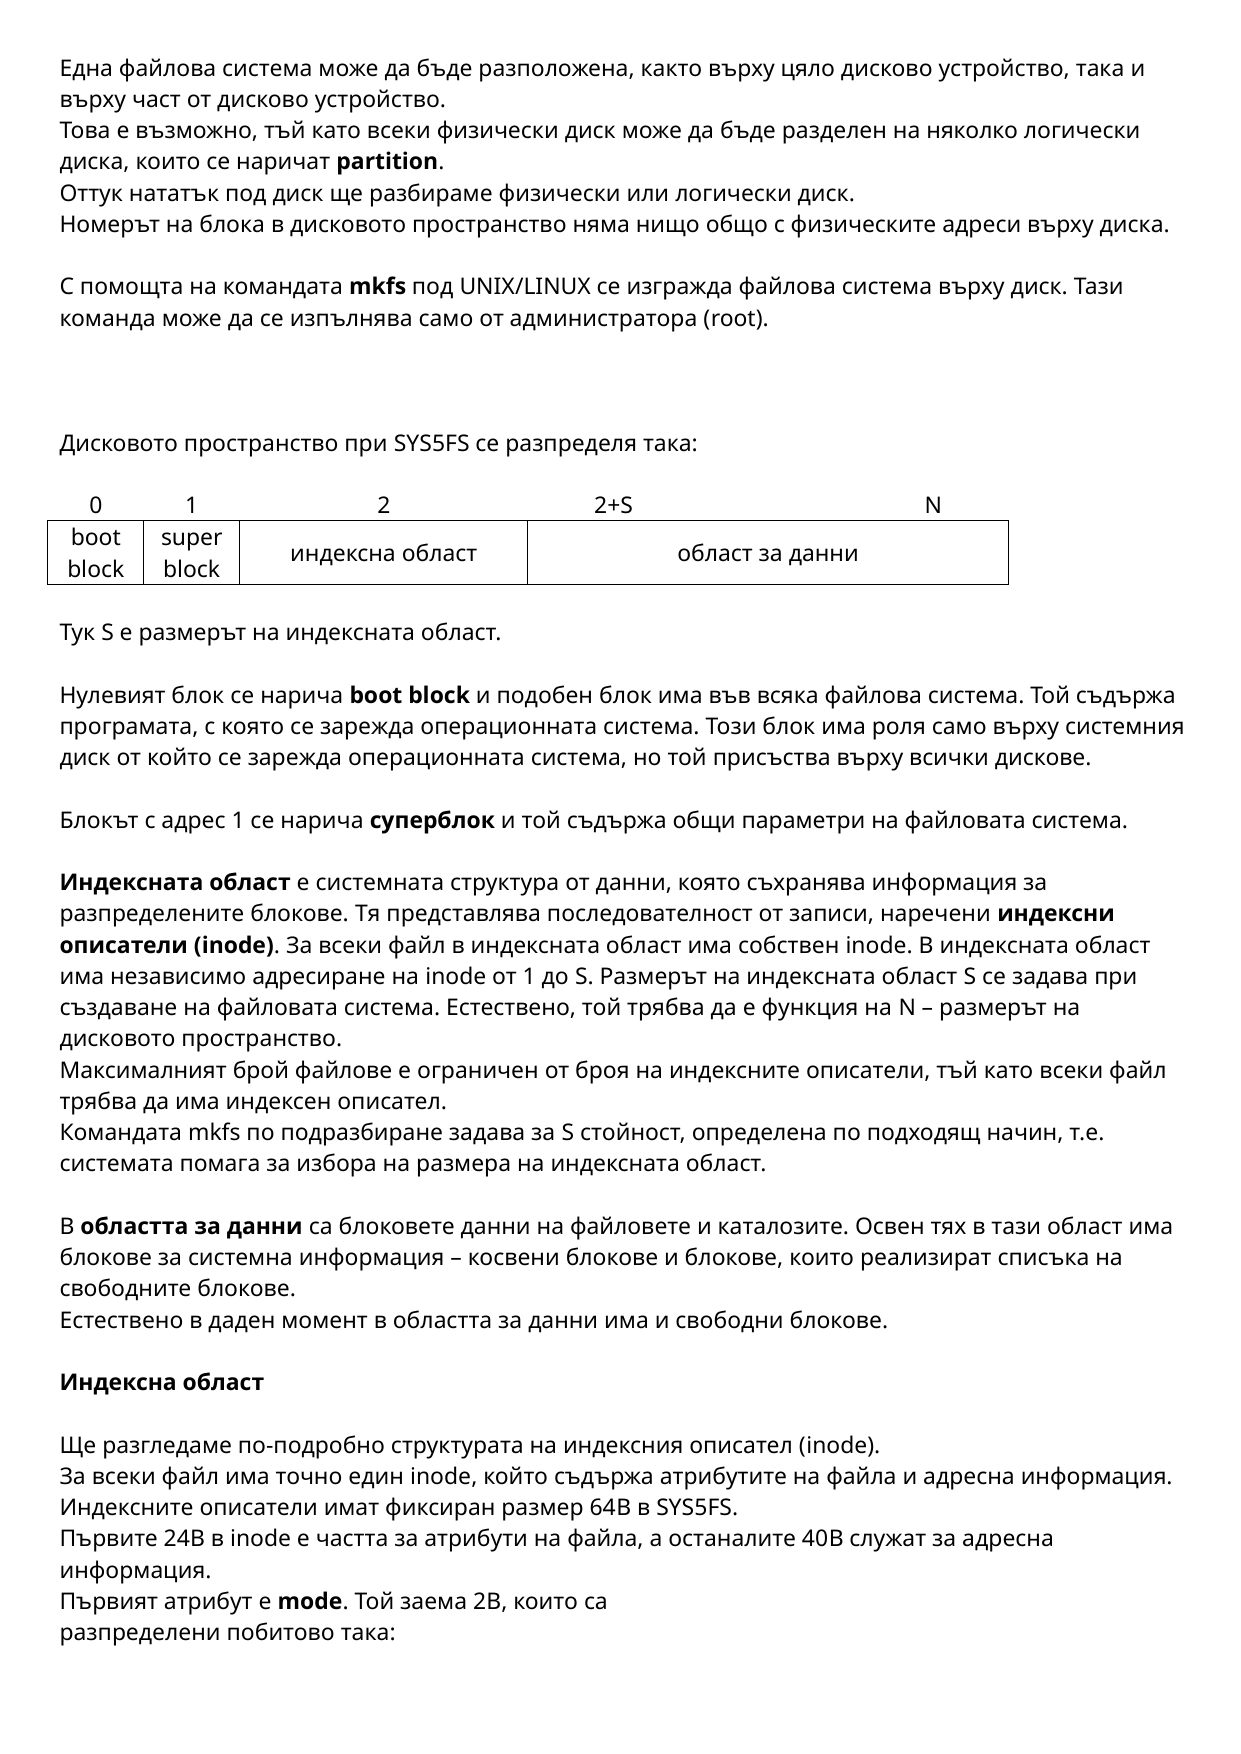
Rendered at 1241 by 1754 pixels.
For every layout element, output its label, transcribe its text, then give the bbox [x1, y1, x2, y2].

text разпределени побитово така: [59, 1616, 1191, 1647]
text В областта за данни са блоковете данни на файловете и каталозите. Освен тях в тази област има блокове за системна информация – косвени блокове и блокове, които реализират списъка на свободните блокове. [59, 1210, 1191, 1304]
text С помощта на командата mkfs под UNIX/LINUX се изгражда файлова система върху диск. Тази команда може да се изпълнява само от администратора (root). [59, 270, 1191, 333]
text Нулевият блок се нарича boot block и подобен блок има във всяка файлова система. Той съдържа програмата, с която се зарежда операционната система. Този блок има роля само върху системния диск от който се зарежда операционната система, но той присъства върху всички дискове. [59, 679, 1191, 772]
text Тук S е размерът на индексната област. [59, 616, 1191, 647]
text Индексна област [59, 1366, 1191, 1397]
text Това е възможно, тъй като всеки физически диск може да бъде разделен на няколко логически диска, които се наричат partition. [59, 114, 1191, 177]
text Номерът на блока в дисковото пространство няма нищо общо с физическите адреси върху диска. [59, 208, 1191, 239]
table_header 1 [144, 489, 239, 520]
text Дисковото пространство при SYS5FS се разпределя така: [59, 427, 1191, 458]
table_header 2+S N [528, 489, 1008, 520]
table_header 2 [240, 489, 527, 520]
table_header 0 [48, 489, 143, 520]
text Индексната област е системната структура от данни, която съхранява информация за разпределените блокове. Tя представлява последователност от записи, наречени индексни описатели (inode). За всеки файл в индексната област има собствен inode. В индексната област има независимо адресиране на inode от 1 до S. Размерът на индексната област S се задава при създаване на файловата система. Естествено, той трябва да е функция на N – размерът на дисковото пространство. [59, 866, 1191, 1054]
text Първият атрибут е mode. Той заема 2B, които са [59, 1585, 1191, 1616]
table_cell super block [144, 521, 239, 584]
text Блокът с адрес 1 се нарича суперблок и той съдържа общи параметри на файловата система. [59, 804, 1191, 835]
text Естествено в даден момент в областта за данни има и свободни блокове. [59, 1304, 1191, 1335]
text Командата mkfs по подразбиране задава за S стойност, определена по подходящ начин, т.е. системата помага за избора на размера на индексната област. [59, 1116, 1191, 1179]
table_cell boot block [48, 521, 143, 584]
table_cell област за данни [528, 521, 1008, 584]
text Първите 24B в inode е частта за атрибути на файла, а останалите 40B служат за адресна информация. [59, 1522, 1191, 1585]
text Една файлова система може да бъде разположена, както върху цяло дисково устройство, така и върху част от дисково устройство. [59, 52, 1191, 114]
text За всеки файл има точно един inode, който съдържа атрибутите на файла и адресна информация. Индексните описатели имат фиксиран размер 64B в SYS5FS. [59, 1460, 1191, 1522]
text Максималният брой файлове е ограничен от броя на индексните описатели, тъй като всеки файл трябва да има индексен описател. [59, 1054, 1191, 1116]
text Оттук нататък под диск ще разбираме физически или логически диск. [59, 177, 1191, 208]
text Ще разгледаме по-подробно структурата на индексния описател (inode). [59, 1429, 1191, 1460]
table_cell индексна област [240, 521, 527, 584]
